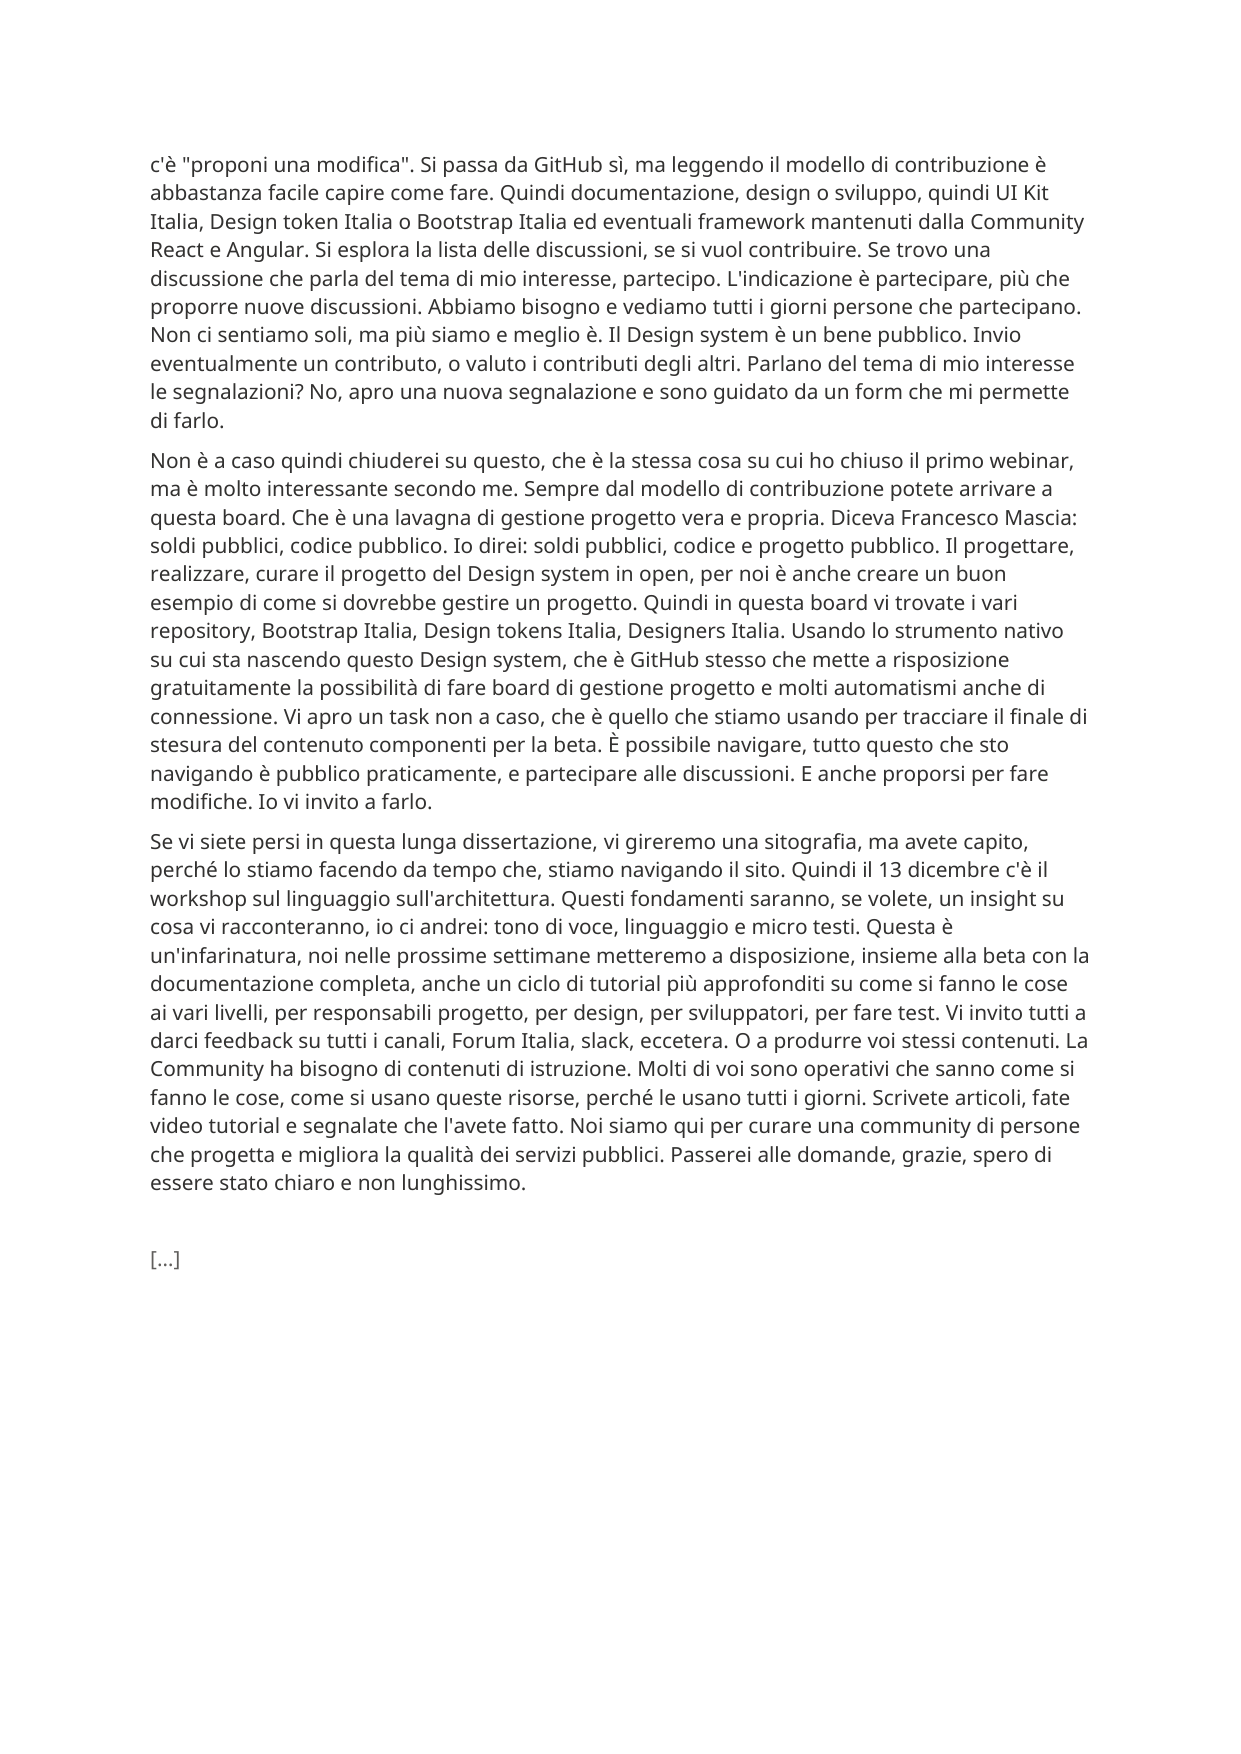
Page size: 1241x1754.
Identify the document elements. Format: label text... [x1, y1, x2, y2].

text Non è a caso quindi chiuderei su questo, che è la stessa cosa su cui ho chiuso il primo webinar, ma è molto interessante secondo me. Sempre dal modello di contribuzione potete arrivare a questa board. Che è una lavagna di gestione progetto vera e propria. Diceva Francesco Mascia: soldi pubblici, codice pubblico. Io direi: soldi pubblici, codice e progetto pubblico. Il progettare, realizzare, curare il progetto del Design system in open, per noi è anche creare un buon esempio di come si dovrebbe gestire un progetto. Quindi in questa board vi trovate i vari repository, Bootstrap Italia, Design tokens Italia, Designers Italia. Usando lo strumento nativo su cui sta nascendo questo Design system, che è GitHub stesso che mette a risposizione gratuitamente la possibilità di fare board di gestione progetto e molti automatismi anche di connessione. Vi apro un task non a caso, che è quello che stiamo usando per tracciare il finale di stesura del contenuto componenti per la beta. È possibile navigare, tutto questo che sto navigando è pubblico praticamente, e partecipare alle discussioni. E anche proporsi per fare modifiche. Io vi invito a farlo. [150, 446, 1090, 816]
text […] [150, 1244, 1090, 1272]
text Se vi siete persi in questa lunga dissertazione, vi gireremo una sitografia, ma avete capito, perché lo stiamo facendo da tempo che, stiamo navigando il sito. Quindi il 13 dicembre c'è il workshop sul linguaggio sull'architettura. Questi fondamenti saranno, se volete, un insight su cosa vi racconteranno, io ci andrei: tono di voce, linguaggio e micro testi. Questa è un'infarinatura, noi nelle prossime settimane metteremo a disposizione, insieme alla beta con la documentazione completa, anche un ciclo di tutorial più approfonditi su come si fanno le cose ai vari livelli, per responsabili progetto, per design, per sviluppatori, per fare test. Vi invito tutti a darci feedback su tutti i canali, Forum Italia, slack, eccetera. O a produrre voi stessi contenuti. La Community ha bisogno di contenuti di istruzione. Molti di voi sono operativi che sanno come si fanno le cose, come si usano queste risorse, perché le usano tutti i giorni. Scrivete articoli, fate video tutorial e segnalate che l'avete fatto. Noi siamo qui per curare una community di persone che progetta e migliora la qualità dei servizi pubblici. Passerei alle domande, grazie, spero di essere stato chiaro e non lunghissimo. [150, 827, 1090, 1197]
text c'è "proponi una modifica". Si passa da GitHub sì, ma leggendo il modello di contribuzione è abbastanza facile capire come fare. Quindi documentazione, design o sviluppo, quindi UI Kit Italia, Design token Italia o Bootstrap Italia ed eventuali framework mantenuti dalla Community React e Angular. Si esplora la lista delle discussioni, se si vuol contribuire. Se trovo una discussione che parla del tema di mio interesse, partecipo. L'indicazione è partecipare, più che proporre nuove discussioni. Abbiamo bisogno e vediamo tutti i giorni persone che partecipano. Non ci sentiamo soli, ma più siamo e meglio è. Il Design system è un bene pubblico. Invio eventualmente un contributo, o valuto i contributi degli altri. Parlano del tema di mio interesse le segnalazioni? No, apro una nuova segnalazione e sono guidato da un form che mi permette di farlo. [150, 150, 1090, 434]
